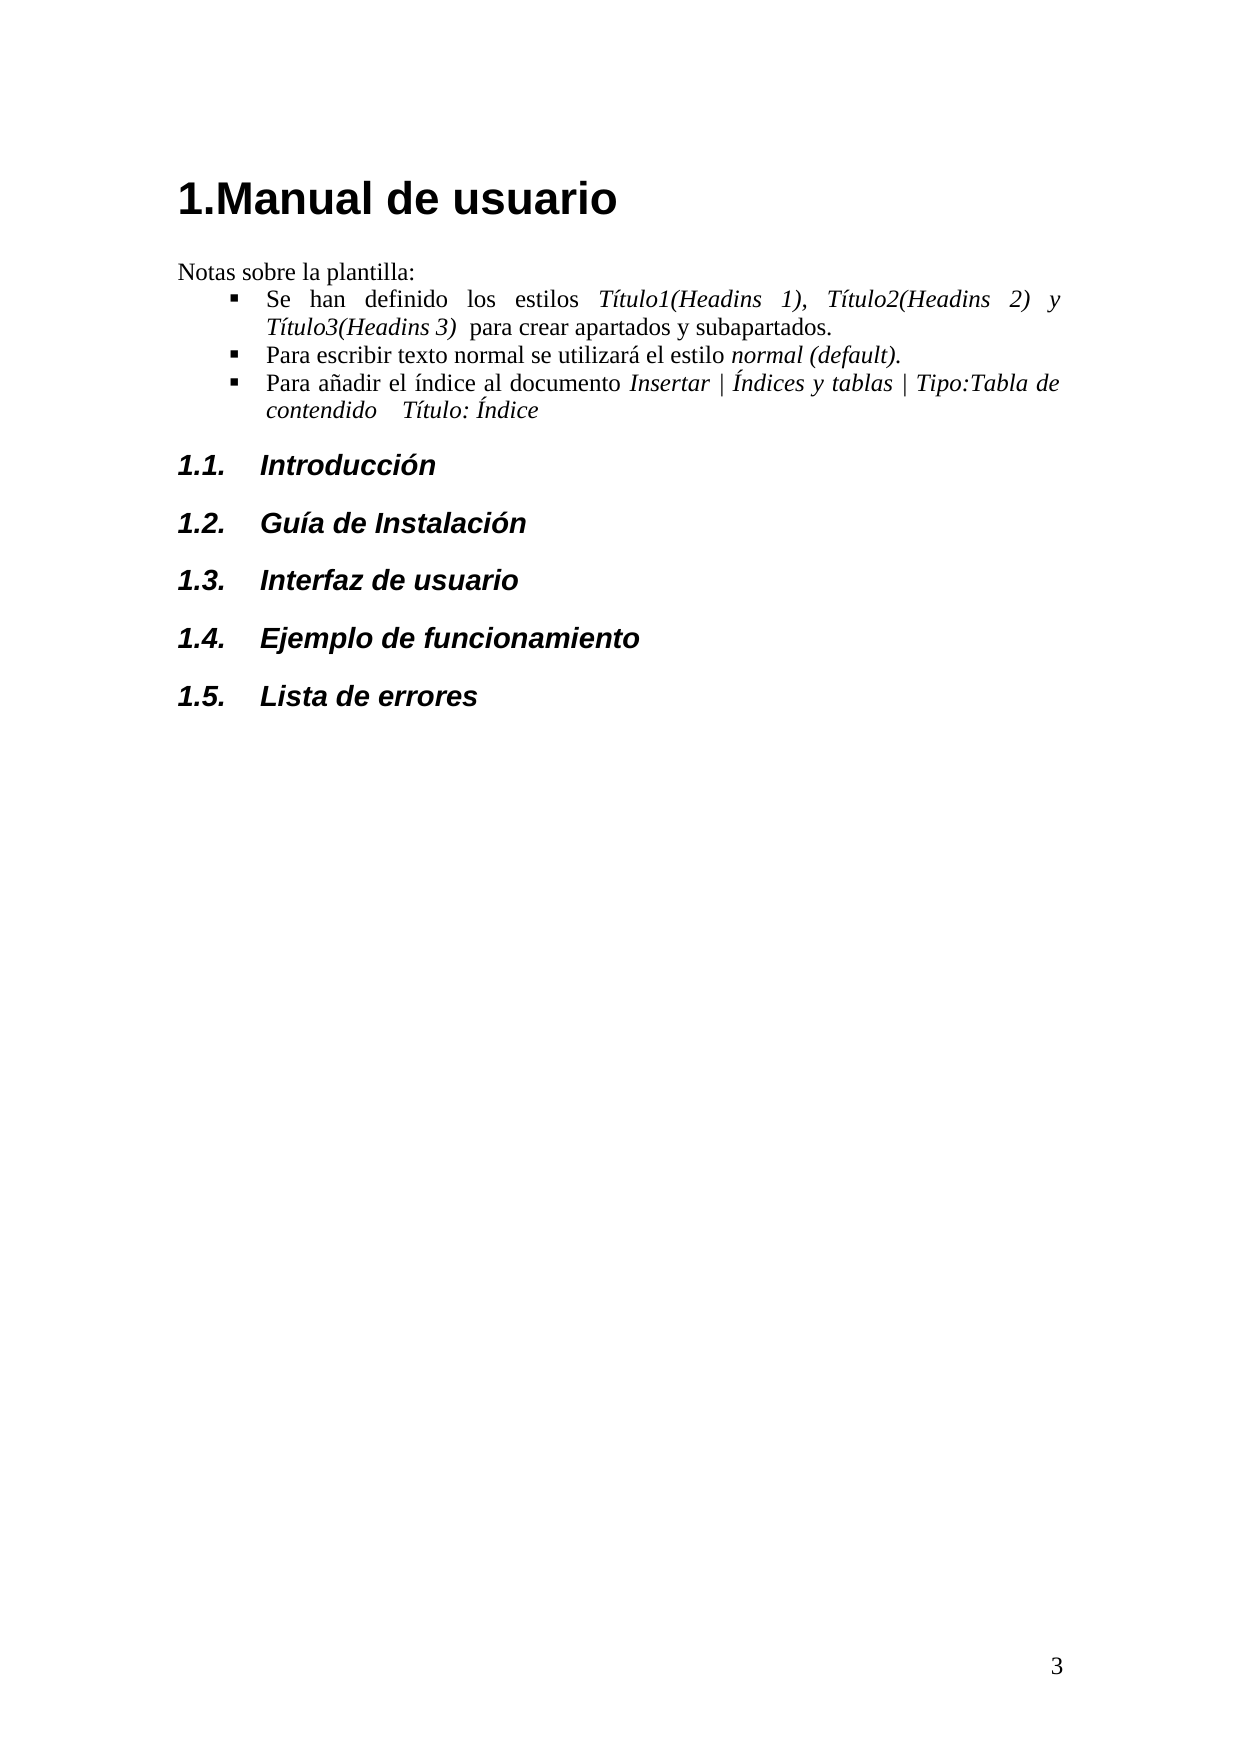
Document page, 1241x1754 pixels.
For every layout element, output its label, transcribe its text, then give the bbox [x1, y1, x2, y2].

subtitle Introducción [177, 449, 1063, 482]
list Para escribir texto normal se utilizará el estilo normal (default). [228, 341, 1063, 369]
list Se han definido los estilos Título1(Headins 1), Título2(Headins 2) y Título3(Headins 3) para crear apartados y subapartados. [228, 286, 1063, 341]
subtitle Guía de Instalación [177, 507, 1063, 539]
text Notas sobre la plantilla: [177, 258, 1063, 286]
subtitle Ejemplo de funcionamiento [177, 622, 1063, 654]
subtitle Manual de usuario [177, 173, 1063, 224]
list Para añadir el índice al documento Insertar | Índices y tablas | Tipo:Tabla de contendido Título: Índice [228, 369, 1063, 424]
subtitle Interfaz de usuario [177, 564, 1063, 597]
subtitle Lista de errores [177, 679, 1063, 712]
